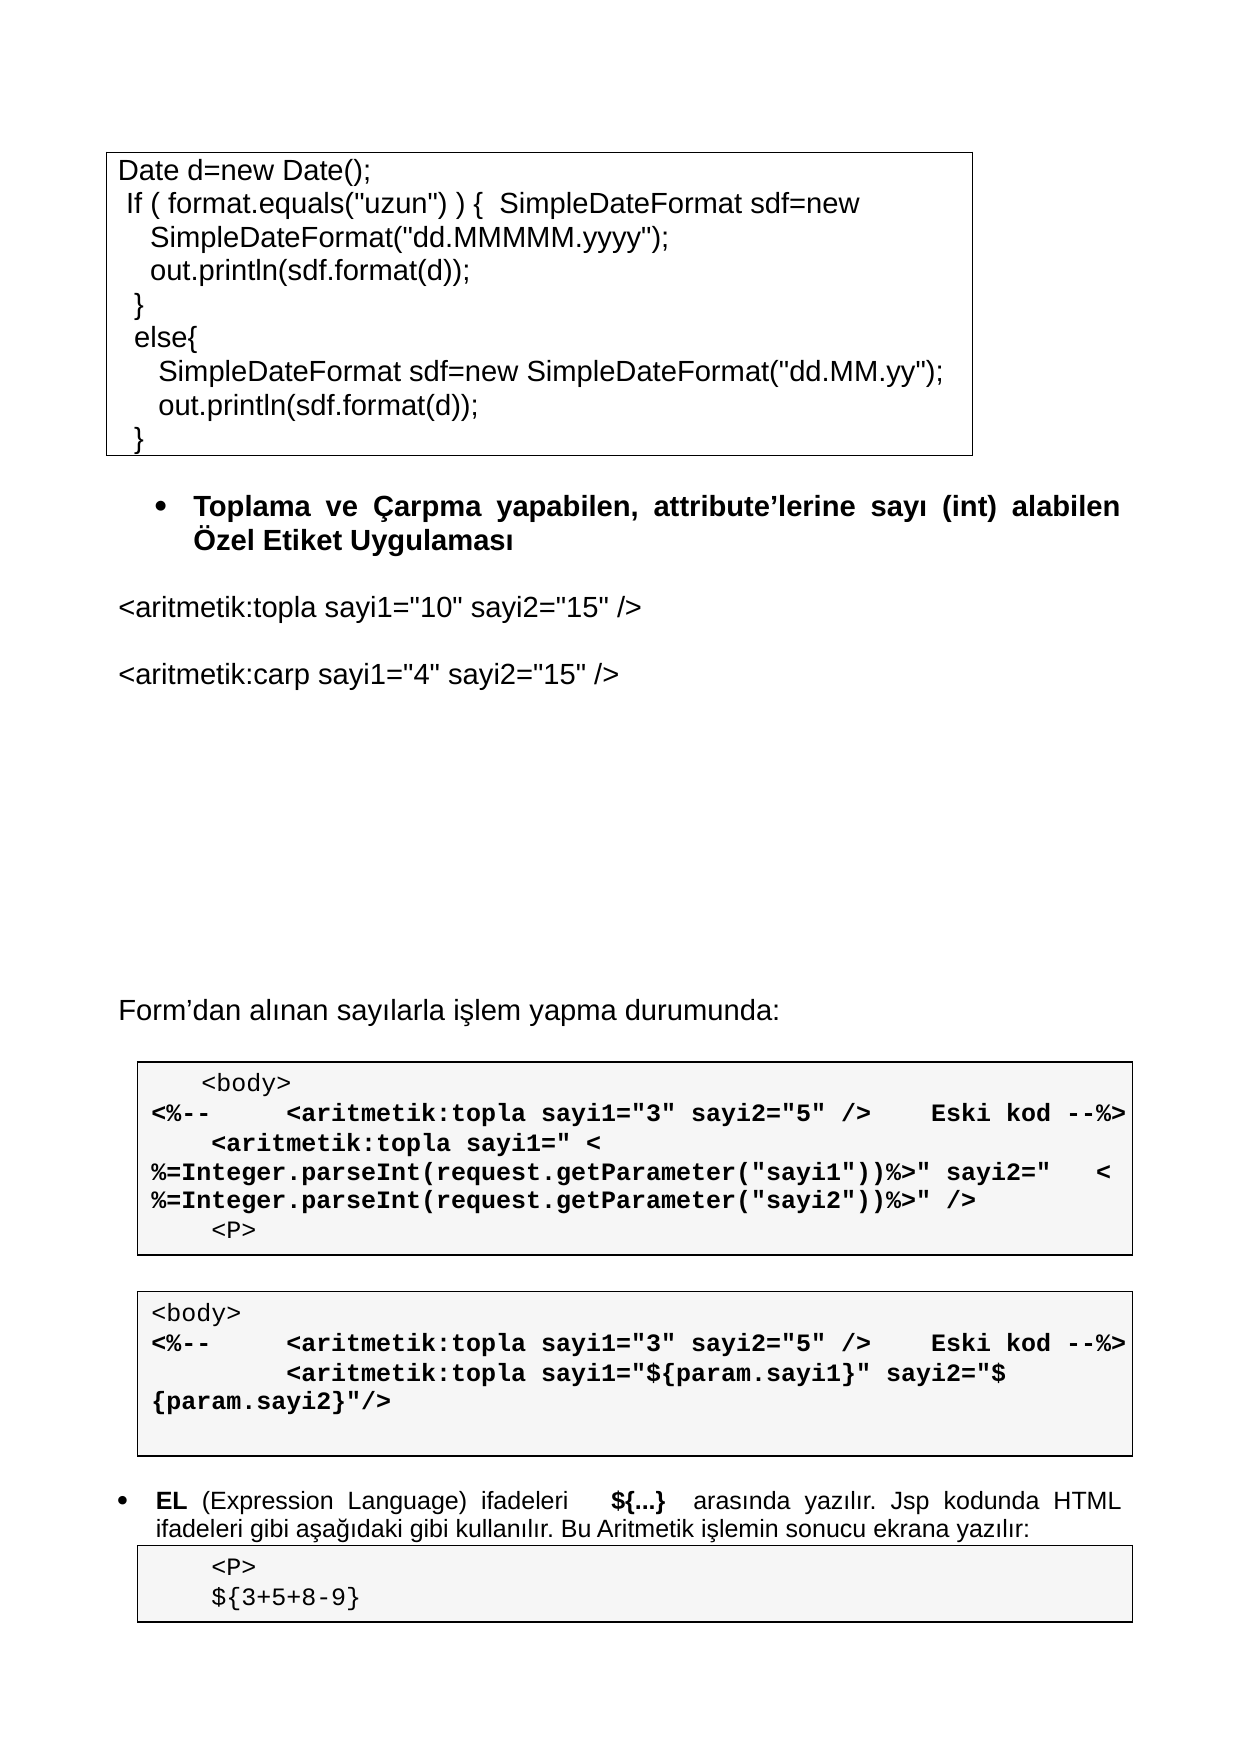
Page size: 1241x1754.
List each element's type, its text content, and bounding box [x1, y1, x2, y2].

text <body> [138, 1063, 1132, 1091]
text <aritmetik:topla sayi1=" <%=Integer.parseInt(request.getParameter("sayi1"))%>" sayi2=" <%=Integer.parseInt(request.getParameter("sayi2"))%>" /> [138, 1121, 1132, 1207]
text <%-- <aritmetik:topla sayi1="3" sayi2="5" /> Eski kod --%> [138, 1321, 1132, 1351]
text Form’dan alınan sayılarla işlem yapma durumunda: [118, 992, 1122, 1026]
text <%-- <aritmetik:topla sayi1="3" sayi2="5" /> Eski kod --%> [138, 1091, 1132, 1121]
table_header Date d=new Date(); If ( format.equals("uzun") ) { SimpleDateFormat sdf=new SimpleDateFormat("dd.MMMMM.yyyy"); out.println(sdf.format(d)); } else{ SimpleDateFormat sdf=new SimpleDateFormat("dd.MM.yy"); out.println(sdf.format(d)); } [107, 153, 972, 454]
list EL (Expression Language) ifadeleri ${...} arasında yazılır. Jsp kodunda HTML ifadeleri gibi aşağıdaki gibi kullanılır. Bu Aritmetik işlemin sonucu ekrana yazılır: [118, 1486, 1122, 1543]
text <aritmetik:topla sayi1="${param.sayi1}" sayi2="${param.sayi2}"/> [138, 1351, 1132, 1409]
text ${3+5+8-9} [138, 1575, 1132, 1621]
list Toplama ve Çarpma yapabilen, attribute’lerine sayı (int) alabilen Özel Etiket Uygulaması [156, 489, 1122, 556]
text <body> [138, 1292, 1132, 1321]
text <aritmetik:carp sayi1="4" sayi2="15" /> [118, 657, 1122, 691]
text <P> [138, 1207, 1132, 1254]
text <aritmetik:topla sayi1="10" sayi2="15" /> [118, 590, 1122, 623]
text <P> [138, 1546, 1132, 1575]
